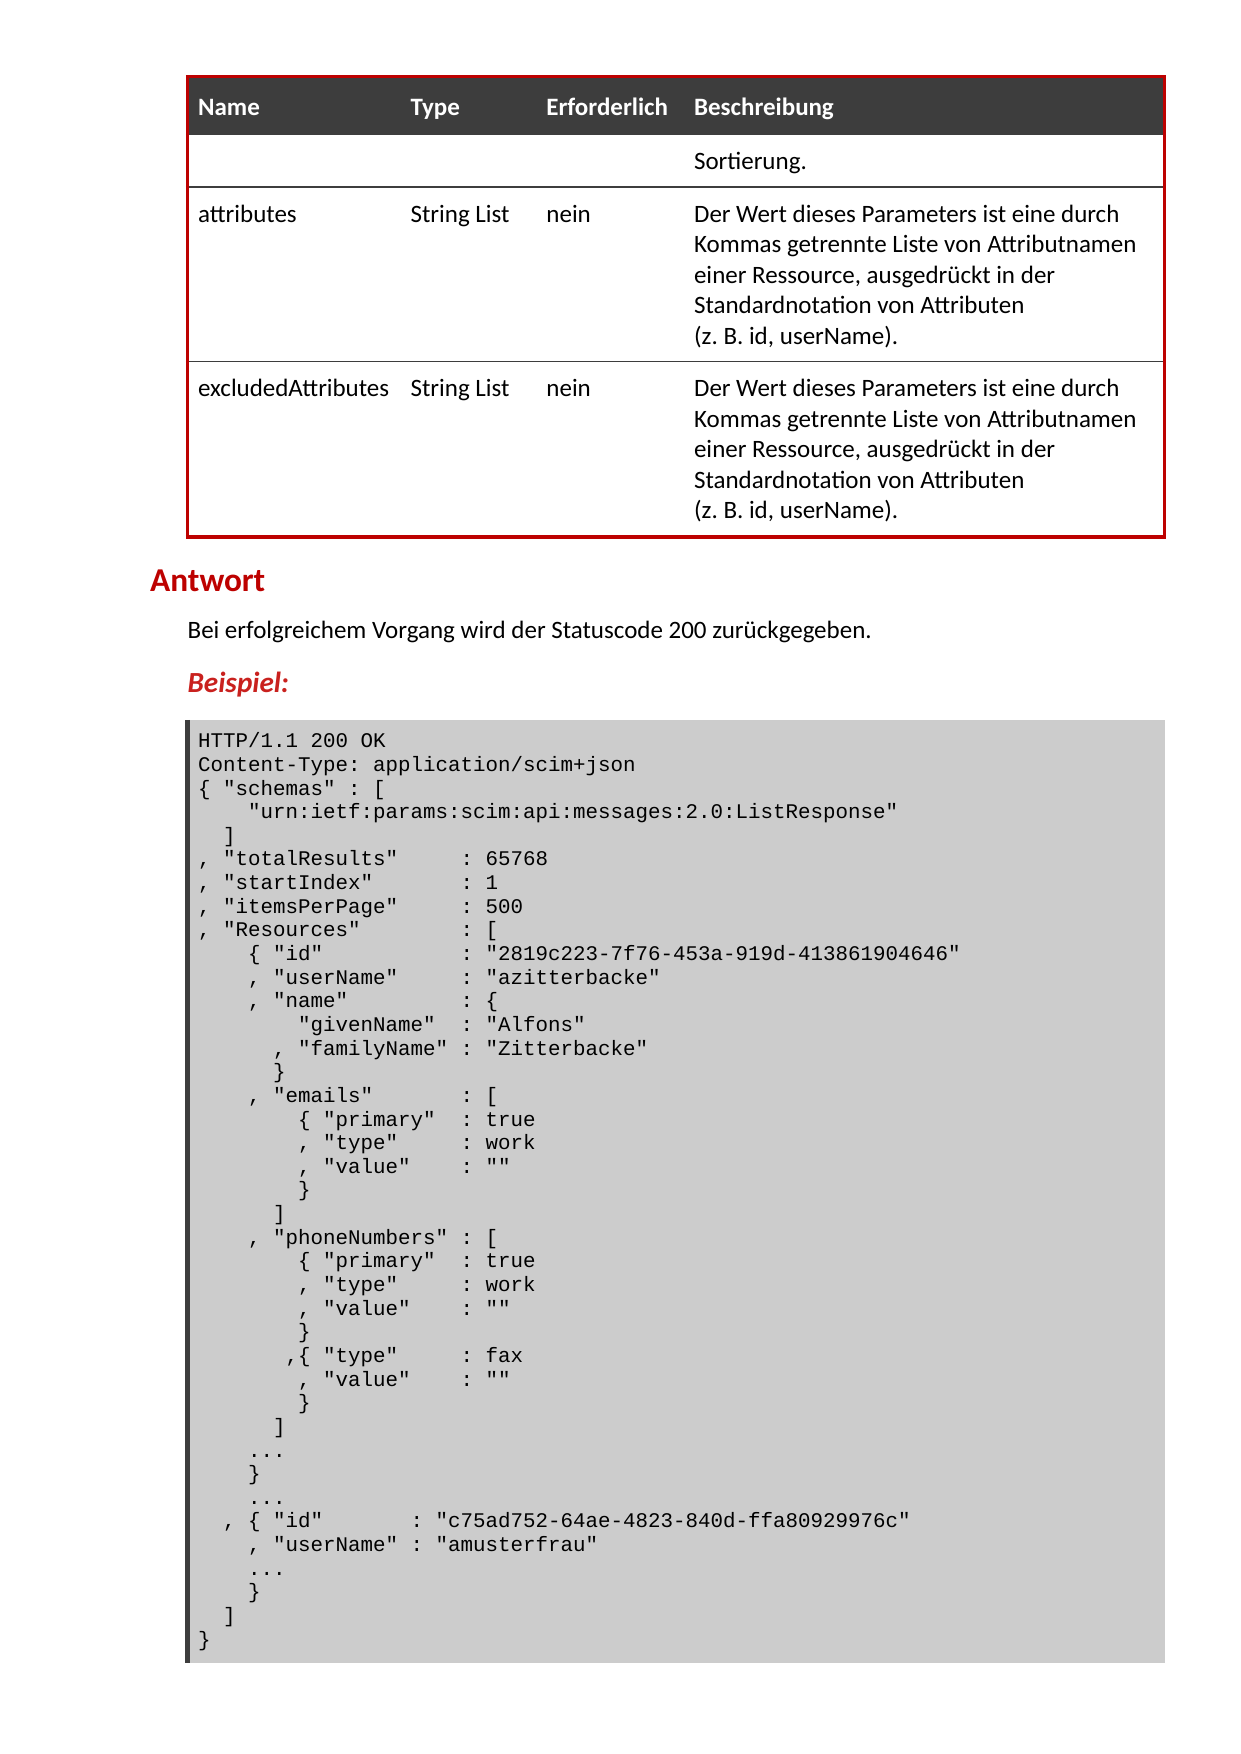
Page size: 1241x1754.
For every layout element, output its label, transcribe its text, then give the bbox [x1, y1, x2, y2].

table_cell String List [400, 188, 536, 361]
table_cell Der Wert dieses Parameters ist eine durch Kommas getrennte Liste von Attributnamen einer Ressource, ausgedrückt in der Standardnotation von Attributen (z. B. id, userName). [684, 188, 1163, 361]
table_header Erforderlich [536, 78, 683, 134]
table_cell String List [400, 362, 536, 535]
table_header Type [400, 78, 536, 134]
table_cell Sortierung. [684, 135, 1163, 186]
table_cell nein [536, 188, 683, 361]
table_cell Der Wert dieses Parameters ist eine durch Kommas getrennte Liste von Attributnamen einer Ressource, ausgedrückt in der Standardnotation von Attributen (z. B. id, userName). [684, 362, 1163, 535]
table_cell attributes [189, 188, 400, 361]
table_cell [189, 135, 400, 186]
table_cell [400, 135, 536, 186]
text Bei erfolgreichem Vorgang wird der Statuscode 200 zurückgegeben. [187, 615, 1165, 645]
table_header Beschreibung [684, 78, 1163, 134]
table_header Name [189, 78, 400, 134]
table_header HTTP/1.1 200 OK Content-Type: application/scim+json { "schemas" : [ "urn:ietf:params:scim:api:messages:2.0:ListResponse" ] , "totalResults" : 65768 , "startIndex" : 1 , "itemsPerPage" : 500 , "Resources" : [ { "id" : "2819c223-7f76-453a-919d-413861904646" , "userName" : "azitterbacke" , "name" : { "givenName" : "Alfons" , "familyName" : "Zitterbacke" } , "emails" : [ { "primary" : true , "type" : work , "value" : "" } ] , "phoneNumbers" : [ { "primary" : true , "type" : work , "value" : "" } ,{ "type" : fax , "value" : "" } ] ... } ... , { "id" : "c75ad752-64ae-4823-840d-ffa80929976c" , "userName" : "amusterfrau" ... } ] } [190, 720, 1165, 1663]
text Beispiel: [187, 664, 1165, 700]
table_cell [536, 135, 683, 186]
table_cell nein [536, 362, 683, 535]
table_cell excludedAttributes [189, 362, 400, 535]
subtitle Antwort [150, 559, 1165, 600]
